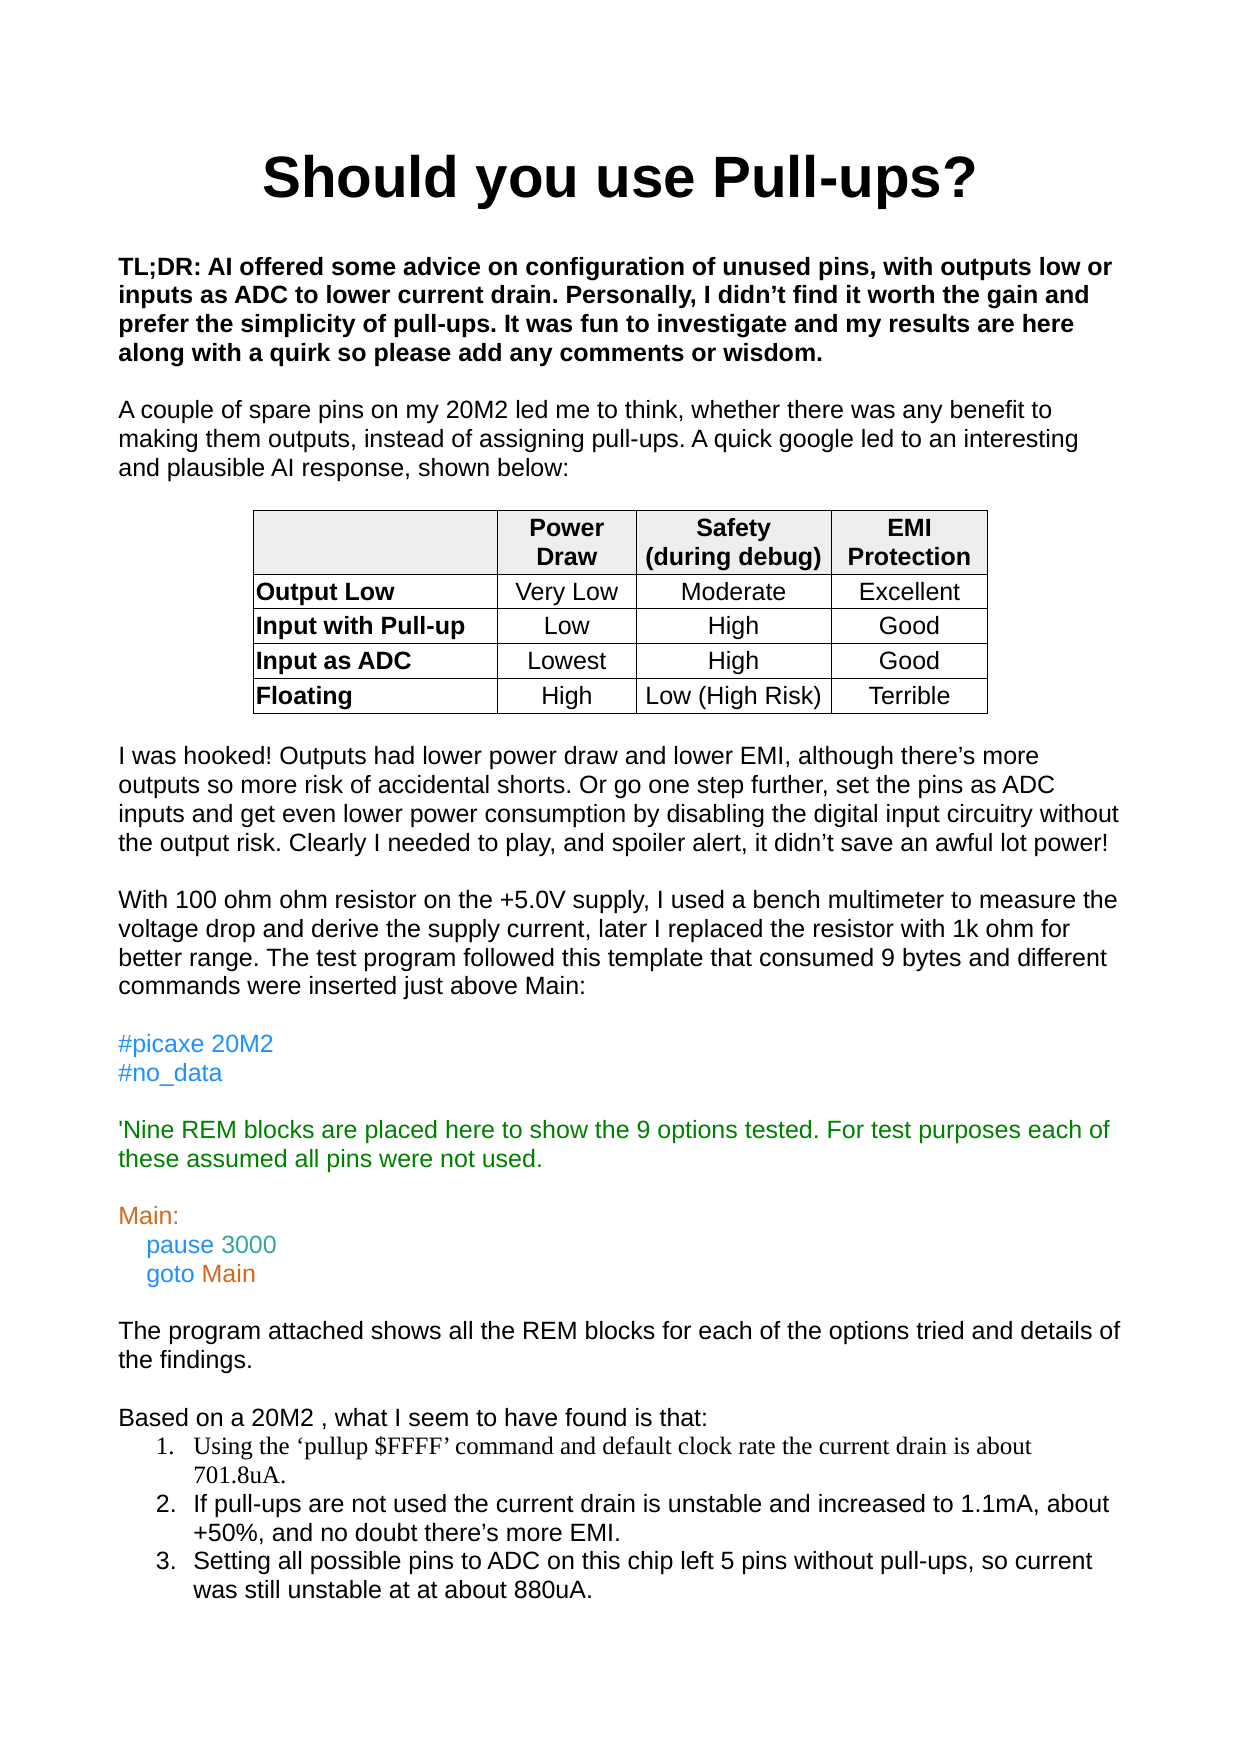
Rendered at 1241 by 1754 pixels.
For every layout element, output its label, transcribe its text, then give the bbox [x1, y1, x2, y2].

text The program attached shows all the REM blocks for each of the options tried and details of the findings. [118, 1316, 1122, 1374]
table_cell High [637, 644, 831, 678]
text Main: [118, 1201, 1122, 1230]
list Using the ‘pullup $FFFF’ command and default clock rate the current drain is about 701.8uA. [156, 1431, 1122, 1489]
table_cell Terrible [832, 679, 987, 712]
text I was hooked! Outputs had lower power draw and lower EMI, although there’s more outputs so more risk of accidental shorts. Or go one step further, set the pins as ADC inputs and get even lower power consumption by disabling the digital input circuitry without the output risk. Clearly I needed to play, and spoiler alert, it didn’t save an awful lot power! [118, 741, 1122, 856]
text TL;DR: AI offered some advice on configuration of unused pins, with outputs low or inputs as ADC to lower current drain. Personally, I didn’t find it worth the gain and prefer the simplicity of pull-ups. It was fun to investigate and my results are here along with a quirk so please add any comments or wisdom. [118, 251, 1122, 366]
table_header EMI Protection [832, 511, 987, 574]
table_cell Good [832, 644, 987, 678]
text pause 3000 [118, 1230, 1122, 1259]
table_cell Low [498, 609, 636, 643]
table_header [254, 511, 497, 574]
list If pull-ups are not used the current drain is unstable and increased to 1.1mA, about +50%, and no doubt there’s more EMI. [156, 1489, 1122, 1546]
table_cell Low (High Risk) [637, 679, 831, 712]
table_cell High [498, 679, 636, 712]
title Should you use Pull-ups? [118, 143, 1122, 210]
list Setting all possible pins to ADC on this chip left 5 pins without pull-ups, so current was still unstable at at about 880uA. [156, 1546, 1122, 1604]
text With 100 ohm ohm resistor on the +5.0V supply, I used a bench multimeter to measure the voltage drop and derive the supply current, later I replaced the resistor with 1k ohm for better range. The test program followed this template that consumed 9 bytes and different commands were inserted just above Main: [118, 885, 1122, 1000]
table_cell Floating [254, 679, 497, 712]
text #picaxe 20M2 [118, 1029, 1122, 1057]
text #no_data [118, 1057, 1122, 1086]
table_cell Input as ADC [254, 644, 497, 678]
table_header Safety (during debug) [637, 511, 831, 574]
table_cell Output Low [254, 575, 497, 608]
table_cell Input with Pull-up [254, 609, 497, 643]
table_cell Lowest [498, 644, 636, 678]
table_cell Moderate [637, 575, 831, 608]
table_cell Excellent [832, 575, 987, 608]
text Based on a 20M2 , what I seem to have found is that: [118, 1402, 1122, 1431]
text goto Main [118, 1259, 1122, 1287]
text A couple of spare pins on my 20M2 led me to think, whether there was any benefit to making them outputs, instead of assigning pull-ups. A quick google led to an interesting and plausible AI response, shown below: [118, 395, 1122, 481]
table_cell High [637, 609, 831, 643]
text 'Nine REM blocks are placed here to show the 9 options tested. For test purposes each of these assumed all pins were not used. [118, 1115, 1122, 1172]
table_cell Good [832, 609, 987, 643]
table_cell Very Low [498, 575, 636, 608]
table_header Power Draw [498, 511, 636, 574]
